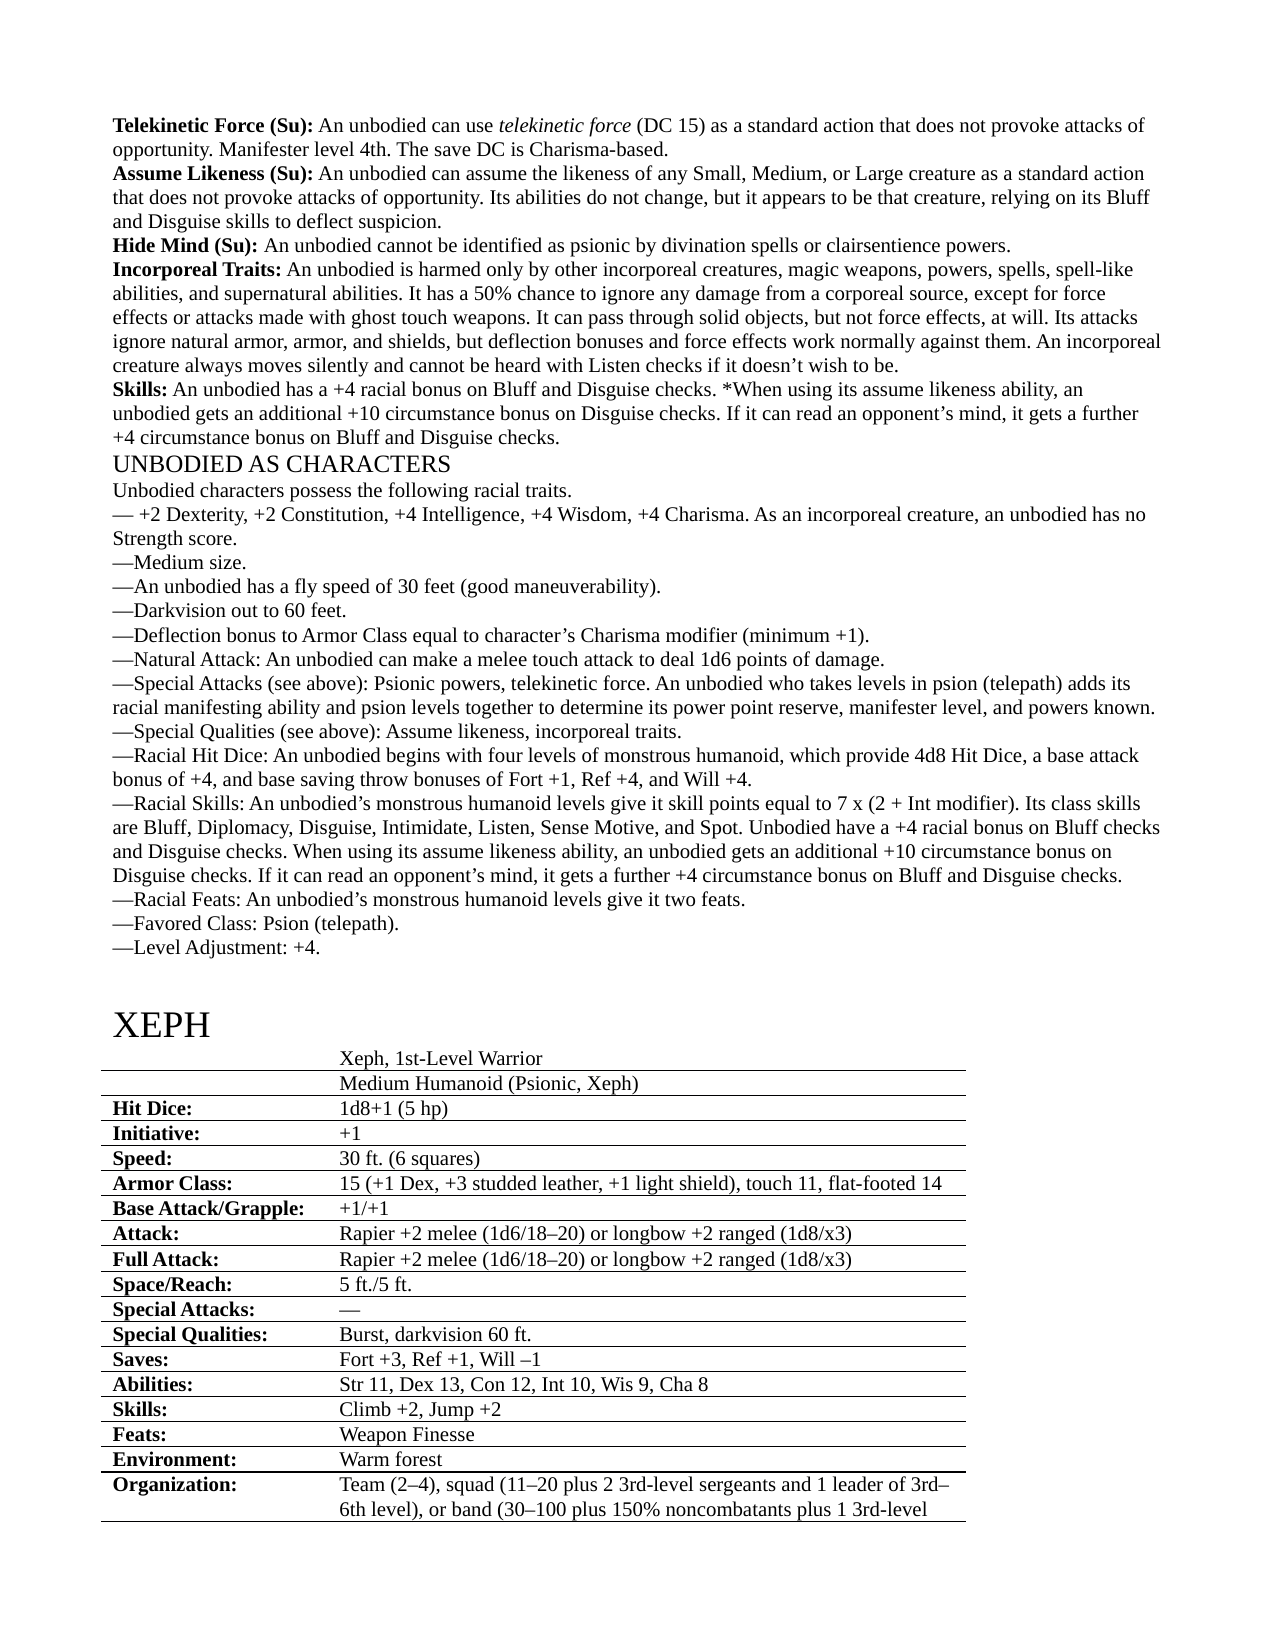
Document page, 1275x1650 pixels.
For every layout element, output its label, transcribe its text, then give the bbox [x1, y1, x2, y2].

table_cell 1d8+1 (5 hp) [328, 1096, 966, 1120]
table_cell Initiative: [101, 1121, 328, 1145]
table_header Xeph, 1st-Level Warrior [328, 1046, 966, 1070]
table_cell Fort +3, Ref +1, Will –1 [328, 1347, 966, 1371]
table_cell Weapon Finesse [328, 1422, 966, 1446]
text —Special Attacks (see above): Psionic powers, telekinetic force. An unbodied who takes levels in psion (telepath) adds its racial manifesting ability and psion levels together to determine its power point reserve, manifester level, and powers known. [112, 671, 1162, 719]
subtitle UNBODIED AS CHARACTERS [112, 449, 1162, 478]
text — +2 Dexterity, +2 Constitution, +4 Intelligence, +4 Wisdom, +4 Charisma. As an incorporeal creature, an unbodied has no Strength score. [112, 502, 1162, 550]
table_cell Rapier +2 melee (1d6/18–20) or longbow +2 ranged (1d8/x3) [328, 1221, 966, 1245]
table_cell 15 (+1 Dex, +3 studded leather, +1 light shield), touch 11, flat-footed 14 [328, 1171, 966, 1195]
text —Racial Skills: An unbodied’s monstrous humanoid levels give it skill points equal to 7 x (2 + Int modifier). Its class skills are Bluff, Diplomacy, Disguise, Intimidate, Listen, Sense Motive, and Spot. Unbodied have a +4 racial bonus on Bluff checks and Disguise checks. When using its assume likeness ability, an unbodied gets an additional +10 circumstance bonus on Disguise checks. If it can read an opponent’s mind, it gets a further +4 circumstance bonus on Bluff and Disguise checks. [112, 791, 1162, 887]
text —An unbodied has a fly speed of 30 feet (good maneuverability). [112, 574, 1162, 598]
table_cell Feats: [101, 1422, 328, 1446]
table_cell +1/+1 [328, 1196, 966, 1220]
table_cell Abilities: [101, 1372, 328, 1396]
table_cell Medium Humanoid (Psionic, Xeph) [328, 1071, 966, 1095]
table_cell Attack: [101, 1221, 328, 1245]
table_cell — [328, 1297, 966, 1321]
table_cell Special Qualities: [101, 1322, 328, 1346]
table_cell Environment: [101, 1447, 328, 1471]
table_cell 5 ft./5 ft. [328, 1272, 966, 1296]
table_header [101, 1046, 328, 1070]
text —Medium size. [112, 550, 1162, 574]
text Unbodied characters possess the following racial traits. [112, 478, 1162, 502]
table_cell Str 11, Dex 13, Con 12, Int 10, Wis 9, Cha 8 [328, 1372, 966, 1396]
table_cell Skills: [101, 1397, 328, 1421]
text —Racial Feats: An unbodied’s monstrous humanoid levels give it two feats. [112, 887, 1162, 911]
text —Racial Hit Dice: An unbodied begins with four levels of monstrous humanoid, which provide 4d8 Hit Dice, a base attack bonus of +4, and base saving throw bonuses of Fort +1, Ref +4, and Will +4. [112, 743, 1162, 791]
text XEPH [112, 1002, 1162, 1046]
table_cell Base Attack/Grapple: [101, 1196, 328, 1220]
table_cell Hit Dice: [101, 1096, 328, 1120]
table_cell 30 ft. (6 squares) [328, 1146, 966, 1170]
text Skills: An unbodied has a +4 racial bonus on Bluff and Disguise checks. *When using its assume likeness ability, an unbodied gets an additional +10 circumstance bonus on Disguise checks. If it can read an opponent’s mind, it gets a further +4 circumstance bonus on Bluff and Disguise checks. [112, 377, 1162, 449]
table_cell Climb +2, Jump +2 [328, 1397, 966, 1421]
text Telekinetic Force (Su): An unbodied can use telekinetic force (DC 15) as a standard action that does not provoke attacks of opportunity. Manifester level 4th. The save DC is Charisma-based. [112, 112, 1162, 161]
table_cell Space/Reach: [101, 1272, 328, 1296]
text —Darkvision out to 60 feet. [112, 598, 1162, 622]
table_cell Rapier +2 melee (1d6/18–20) or longbow +2 ranged (1d8/x3) [328, 1246, 966, 1271]
table_cell [101, 1071, 328, 1095]
text —Level Adjustment: +4. [112, 935, 1162, 959]
text —Special Qualities (see above): Assume likeness, incorporeal traits. [112, 719, 1162, 743]
table_cell Organization: [101, 1473, 328, 1521]
text Assume Likeness (Su): An unbodied can assume the likeness of any Small, Medium, or Large creature as a standard action that does not provoke attacks of opportunity. Its abilities do not change, but it appears to be that creature, relying on its Bluff and Disguise skills to deflect suspicion. [112, 161, 1162, 233]
table_cell Saves: [101, 1347, 328, 1371]
text —Favored Class: Psion (telepath). [112, 911, 1162, 935]
text Incorporeal Traits: An unbodied is harmed only by other incorporeal creatures, magic weapons, powers, spells, spell-like abilities, and supernatural abilities. It has a 50% chance to ignore any damage from a corporeal source, except for force effects or attacks made with ghost touch weapons. It can pass through solid objects, but not force effects, at will. Its attacks ignore natural armor, armor, and shields, but deflection bonuses and force effects work normally against them. An incorporeal creature always moves silently and cannot be heard with Listen checks if it doesn’t wish to be. [112, 257, 1162, 377]
text —Deflection bonus to Armor Class equal to character’s Charisma modifier (minimum +1). [112, 622, 1162, 647]
text —Natural Attack: An unbodied can make a melee touch attack to deal 1d6 points of damage. [112, 647, 1162, 671]
table_cell +1 [328, 1121, 966, 1145]
table_cell Speed: [101, 1146, 328, 1170]
text Hide Mind (Su): An unbodied cannot be identified as psionic by divination spells or clairsentience powers. [112, 233, 1162, 257]
table_cell Special Attacks: [101, 1297, 328, 1321]
table_cell Burst, darkvision 60 ft. [328, 1322, 966, 1346]
table_cell Warm forest [328, 1447, 966, 1471]
table_cell Team (2–4), squad (11–20 plus 2 3rd-level sergeants and 1 leader of 3rd–6th level), or band (30–100 plus 150% noncombatants plus 1 3rd-level [328, 1473, 966, 1521]
table_cell Armor Class: [101, 1171, 328, 1195]
table_cell Full Attack: [101, 1246, 328, 1271]
